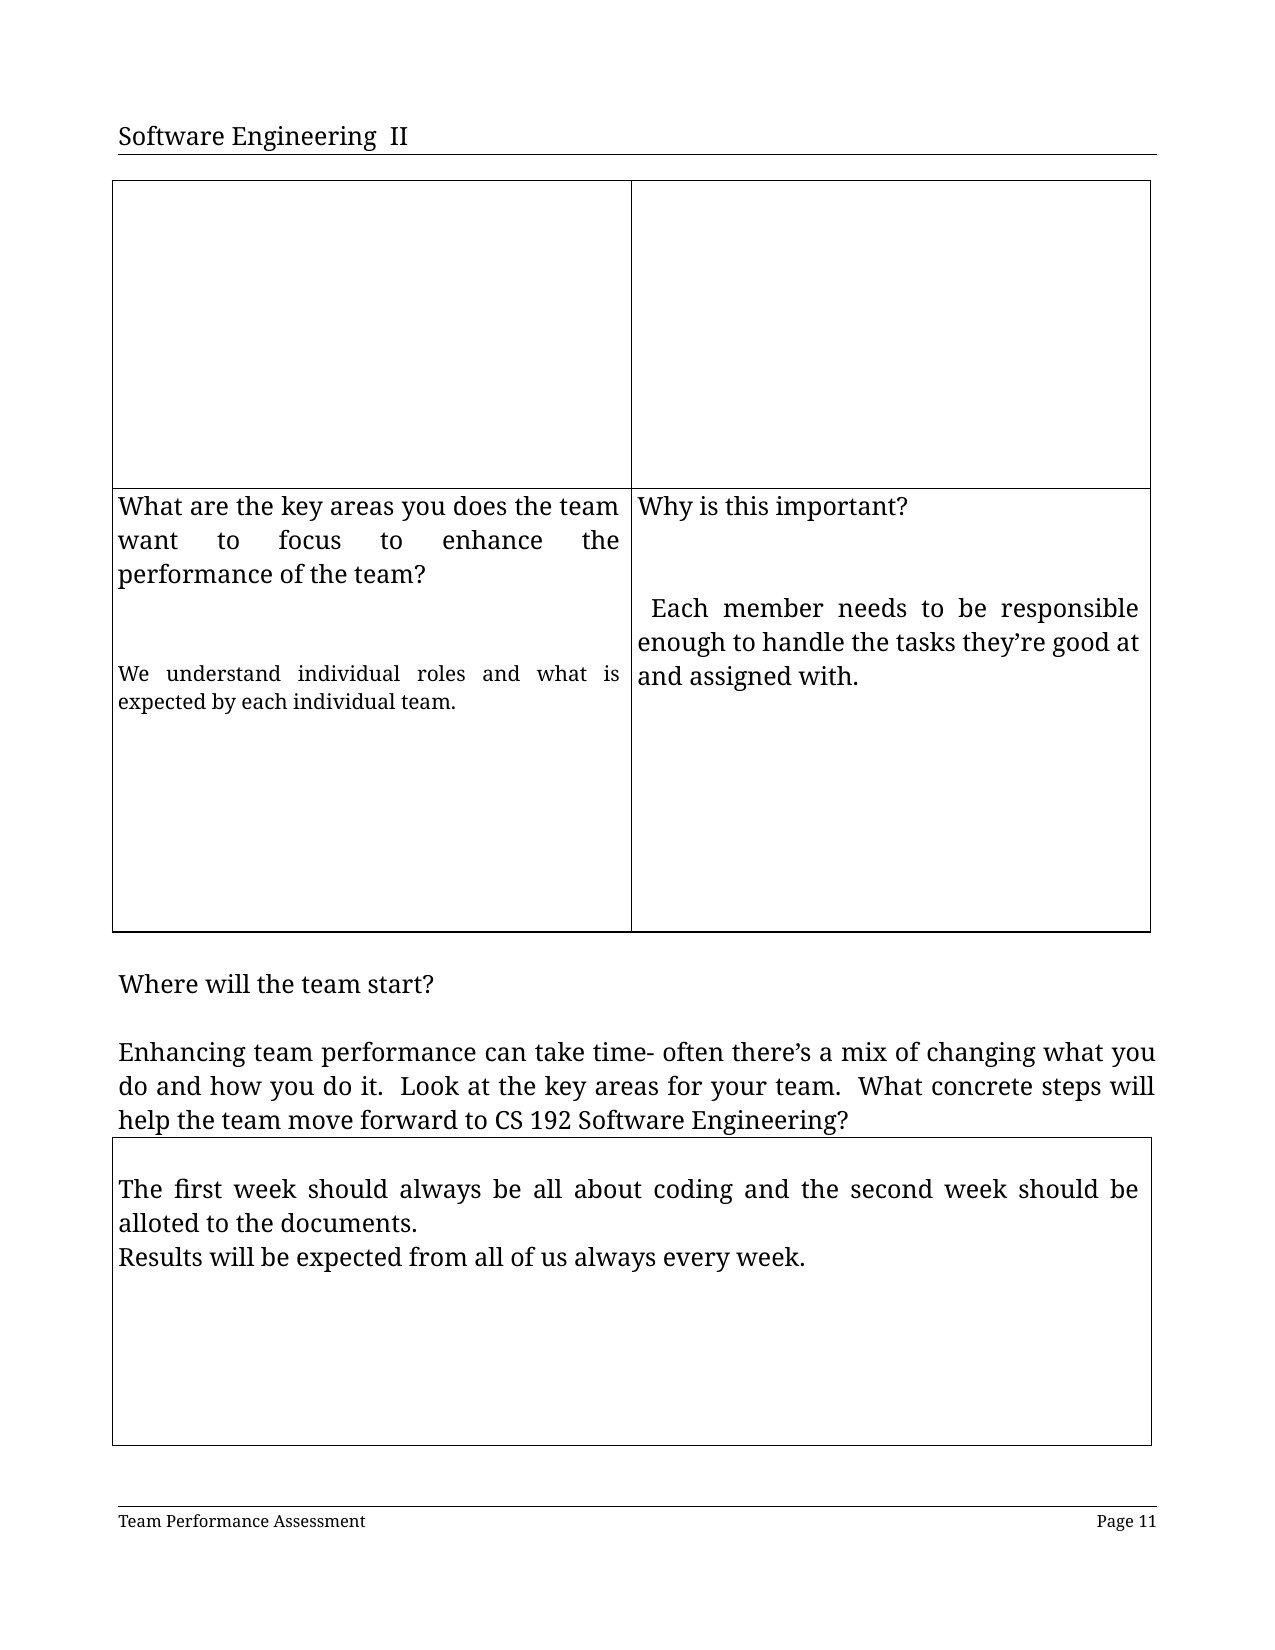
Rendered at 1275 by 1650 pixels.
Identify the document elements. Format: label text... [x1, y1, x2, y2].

text Where will the team start? [118, 967, 1157, 1001]
table_cell Why is this important? Each member needs to be responsible enough to handle the tasks they’re good at and assigned with. [632, 489, 1150, 931]
table_header [113, 181, 631, 488]
text Enhancing team performance can take time- often there’s a mix of changing what you do and how you do it. Look at the key areas for your team. What concrete steps will help the team move forward to CS 192 Software Engineering? [118, 1035, 1157, 1137]
table_header The first week should always be all about coding and the second week should be alloted to the documents. Results will be expected from all of us always every week. [113, 1138, 1151, 1444]
table_cell What are the key areas you does the team want to focus to enhance the performance of the team? We understand individual roles and what is expected by each individual team. [113, 489, 631, 931]
table_header [632, 181, 1150, 488]
